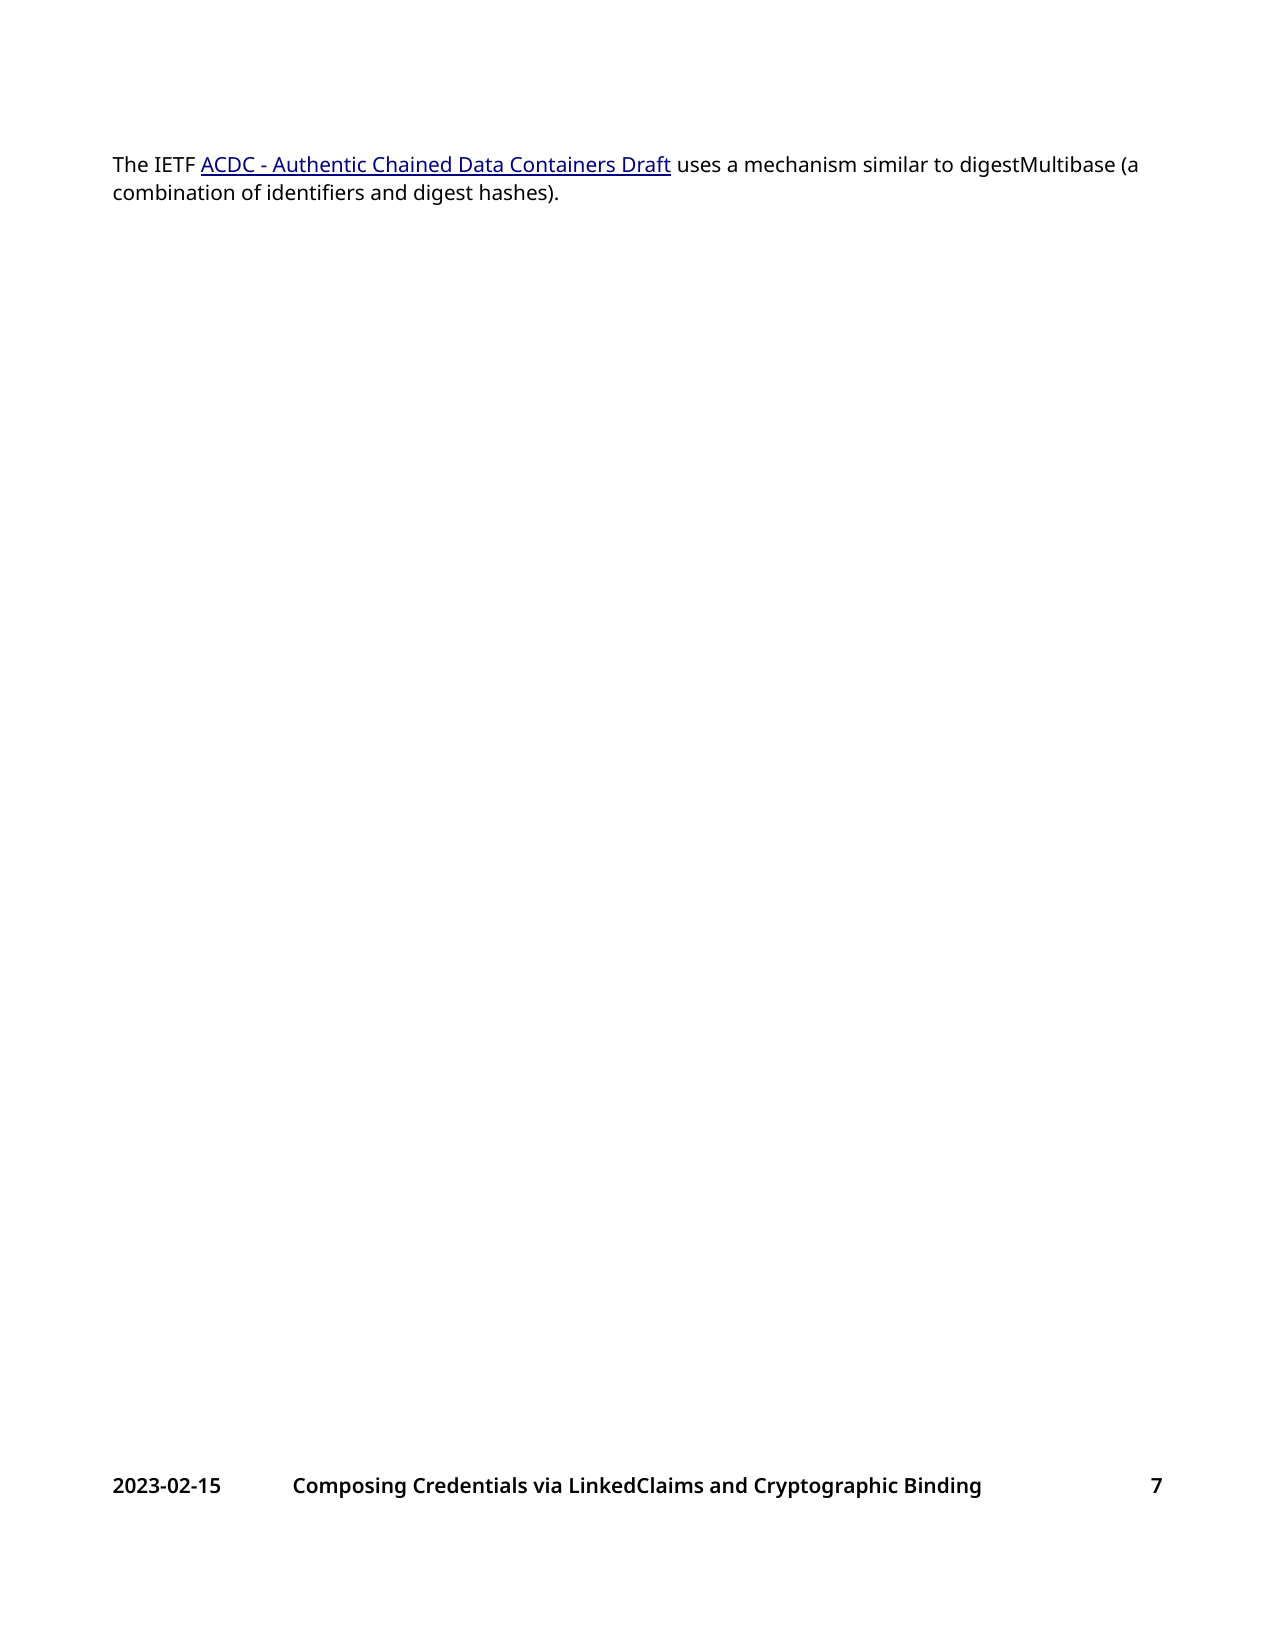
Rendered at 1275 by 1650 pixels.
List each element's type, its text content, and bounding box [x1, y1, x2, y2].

text The IETF ACDC - Authentic Chained Data Containers Draft uses a mechanism similar to digestMultibase (a combination of identifiers and digest hashes). [112, 150, 1162, 207]
